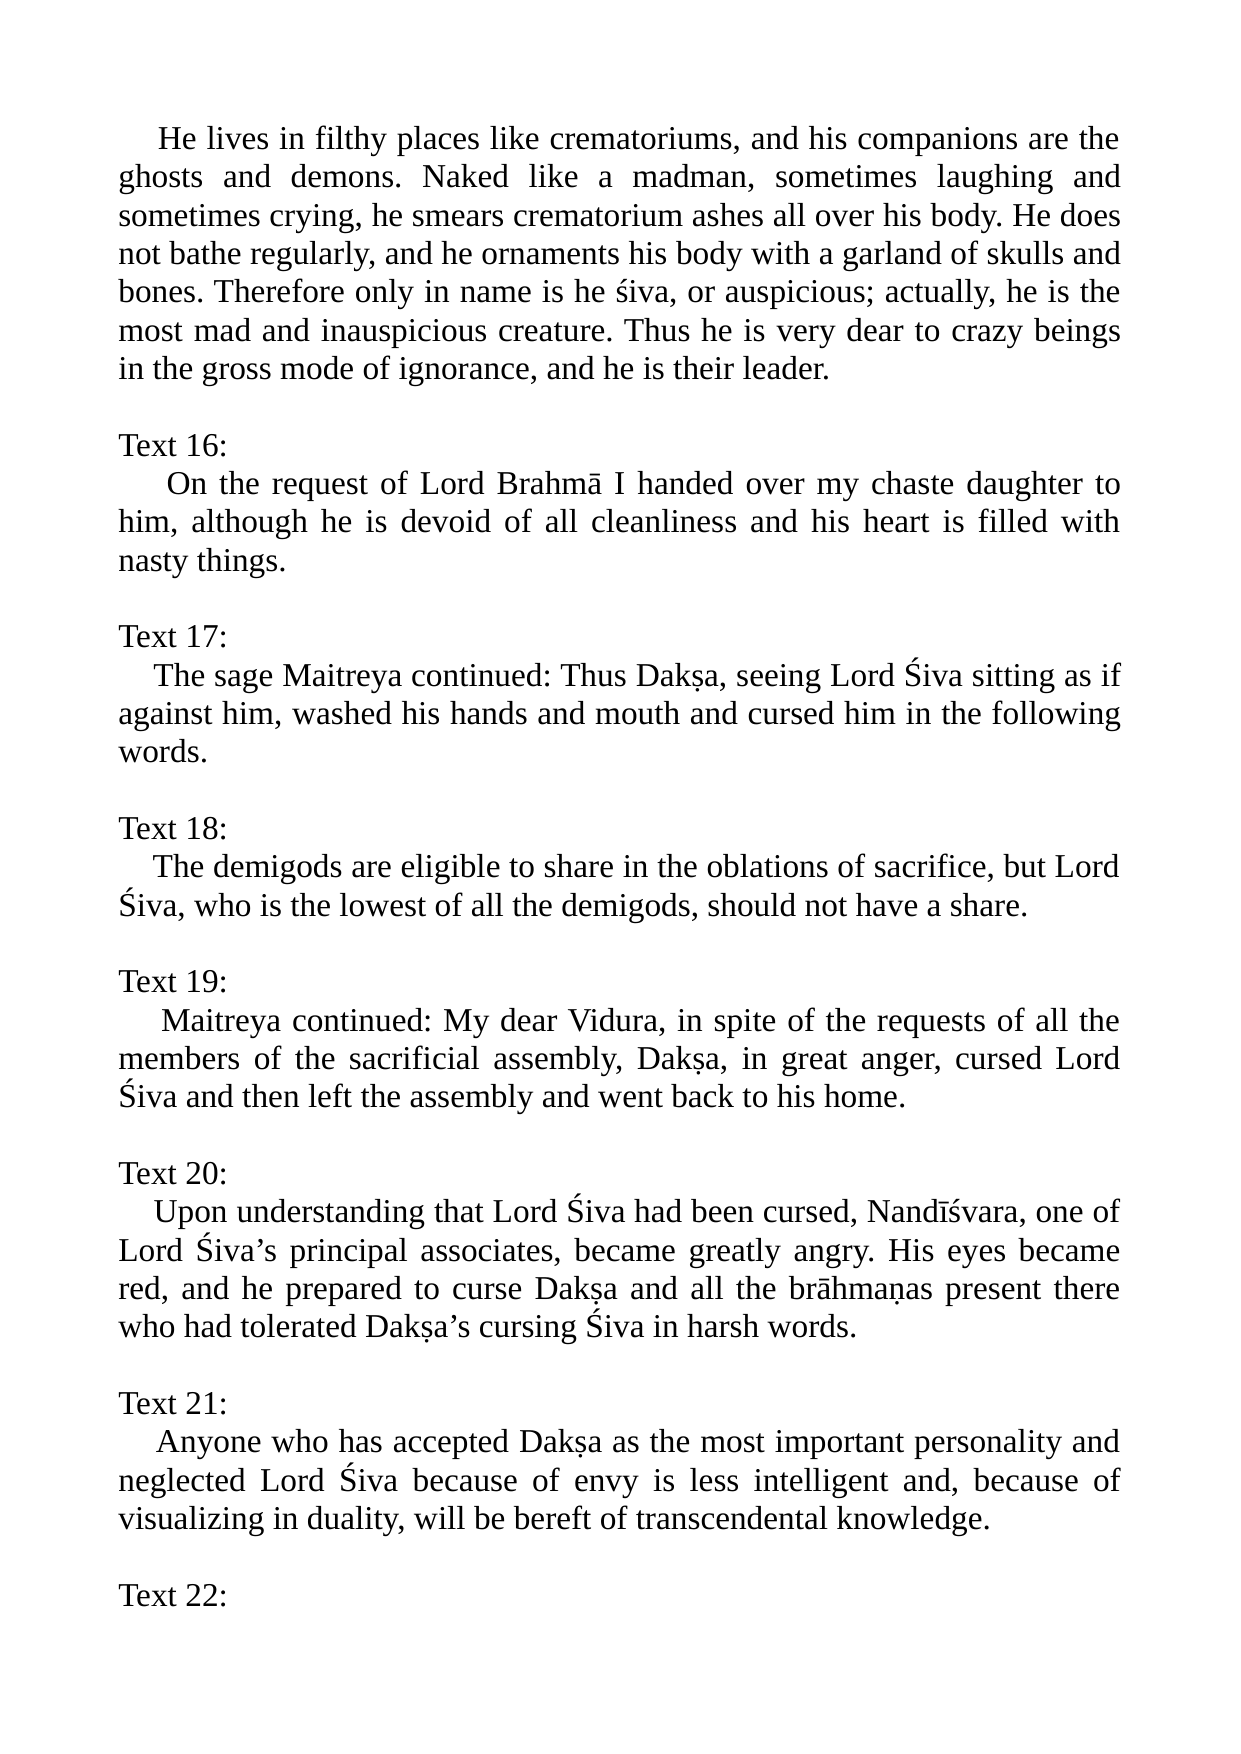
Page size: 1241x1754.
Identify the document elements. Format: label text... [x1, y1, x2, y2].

text Text 18: [118, 808, 1122, 846]
text Anyone who has accepted Dakṣa as the most important personality and neglected Lord Śiva because of envy is less intelligent and, because of visualizing in duality, will be bereft of transcendental knowledge. [118, 1421, 1122, 1536]
text Text 20: [118, 1153, 1122, 1191]
text Text 16: [118, 425, 1122, 463]
text Text 22: [118, 1575, 1122, 1613]
text On the request of Lord Brahmā I handed over my chaste daughter to him, although he is devoid of all cleanliness and his heart is filled with nasty things. [118, 463, 1122, 578]
text Text 17: [118, 616, 1122, 655]
text Maitreya continued: My dear Vidura, in spite of the requests of all the members of the sacrificial assembly, Dakṣa, in great anger, cursed Lord Śiva and then left the assembly and went back to his home. [118, 1000, 1122, 1115]
text Text 19: [118, 961, 1122, 1000]
text The demigods are eligible to share in the oblations of sacrifice, but Lord Śiva, who is the lowest of all the demigods, should not have a share. [118, 846, 1122, 923]
text Text 21: [118, 1383, 1122, 1421]
text Upon understanding that Lord Śiva had been cursed, Nandīśvara, one of Lord Śiva’s principal associates, became greatly angry. His eyes became red, and he prepared to curse Dakṣa and all the brāhmaṇas present there who had tolerated Dakṣa’s cursing Śiva in harsh words. [118, 1191, 1122, 1345]
text The sage Maitreya continued: Thus Dakṣa, seeing Lord Śiva sitting as if against him, washed his hands and mouth and cursed him in the following words. [118, 655, 1122, 770]
text He lives in filthy places like crematoriums, and his companions are the ghosts and demons. Naked like a madman, sometimes laughing and sometimes crying, he smears crematorium ashes all over his body. He does not bathe regularly, and he ornaments his body with a garland of skulls and bones. Therefore only in name is he śiva, or auspicious; actually, he is the most mad and inauspicious creature. Thus he is very dear to crazy beings in the gross mode of ignorance, and he is their leader. [118, 118, 1122, 386]
